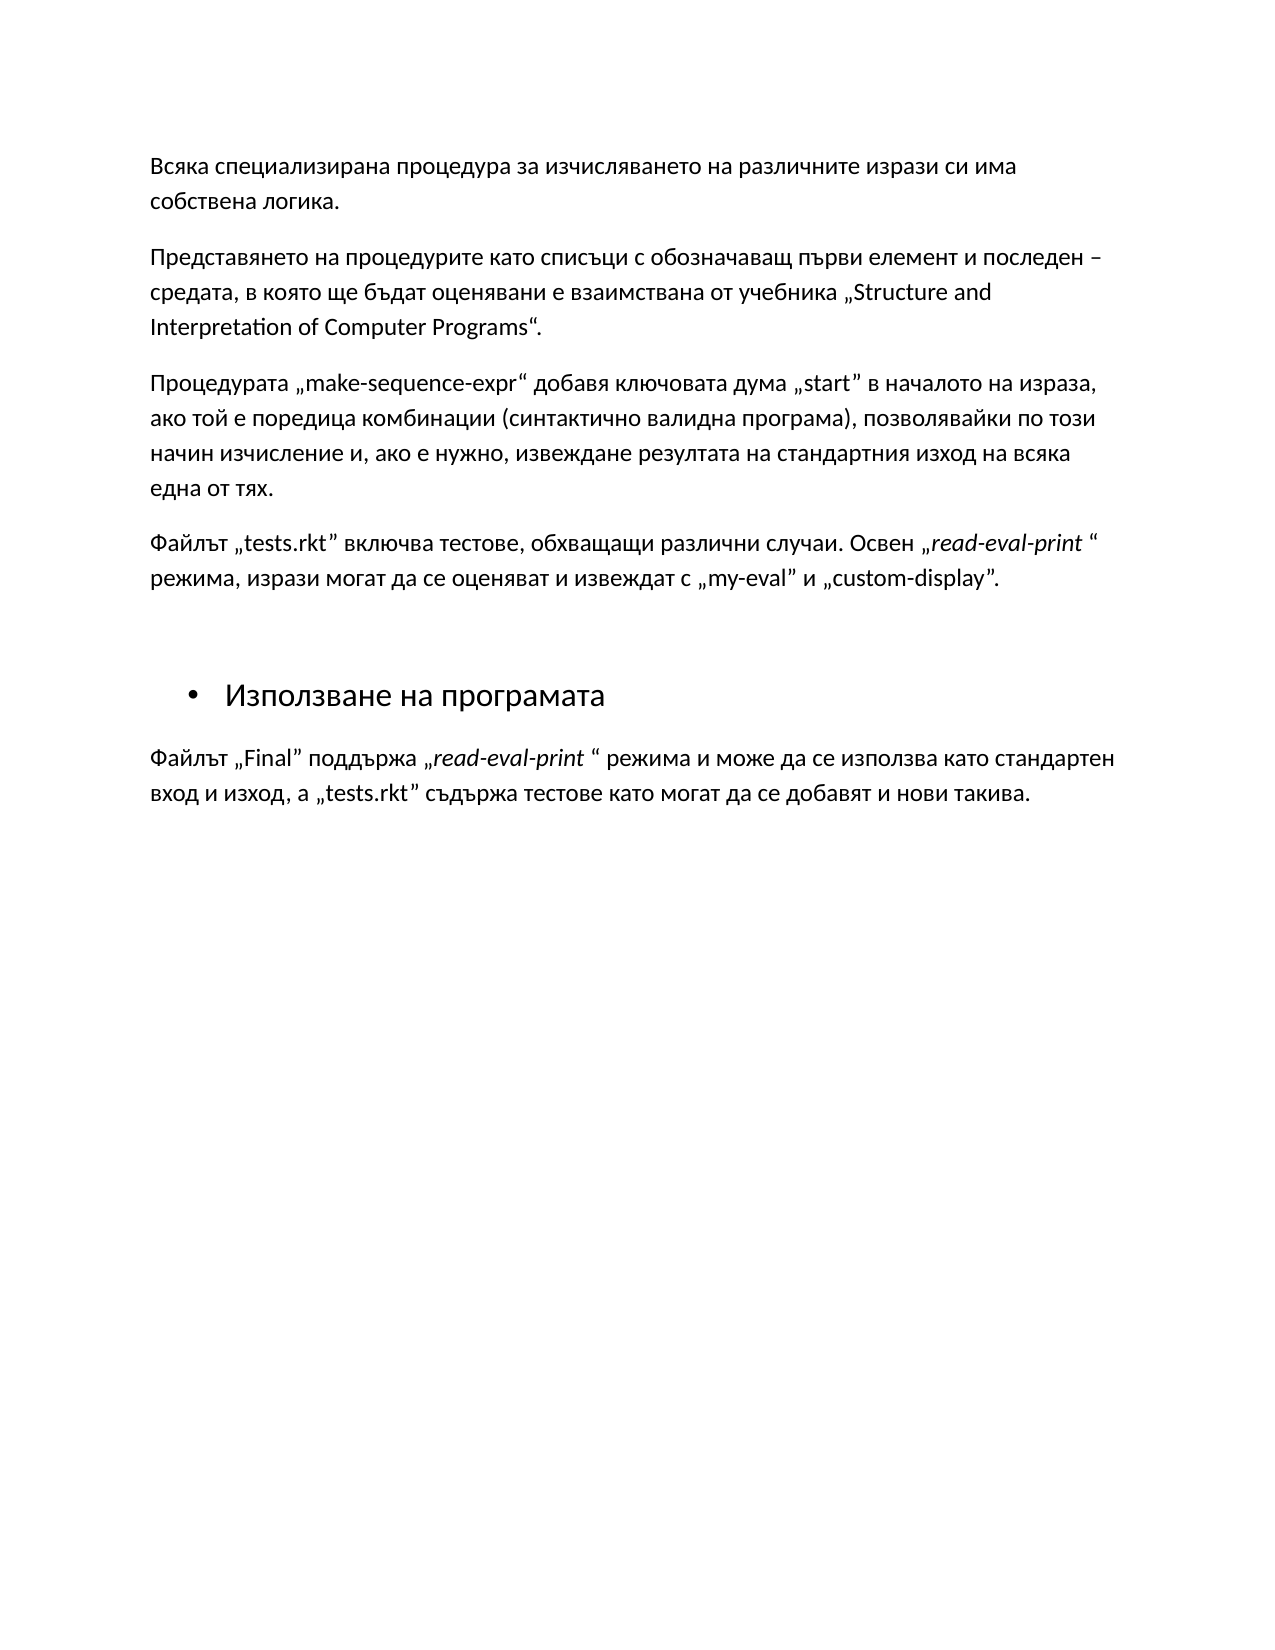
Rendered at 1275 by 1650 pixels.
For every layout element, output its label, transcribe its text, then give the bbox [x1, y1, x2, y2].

text Всяка специализирана процедура за изчисляването на различните изрази си има собствена логика. [150, 150, 1125, 216]
list Използване на програмата [187, 674, 1125, 715]
text Процедурата „make-sequence-expr“ добавя ключовата дума „start” в началото на израза, ако той е поредица комбинации (синтактично валидна програма), позволявайки по този начин изчисление и, ако е нужно, извеждане резултата на стандартния изход на всяка една от тях. [150, 367, 1125, 502]
text Файлът „tests.rkt” включва тестове, обхващащи различни случаи. Освен „read-eval-print “ режима, изрази могат да се оценяват и извеждат с „my-eval” и „custom-display”. [150, 527, 1125, 593]
text Представянето на процедурите като списъци с обозначаващ първи елемент и последен – средата, в която ще бъдат оценявани е взаимствана от учебника „Structure and Interpretation of Computer Programs“. [150, 241, 1125, 341]
text Файлът „Final” поддържа „read-eval-print “ режима и може да се използва като стандартен вход и изход, а „tests.rkt” съдържа тестове като могат да се добавят и нови такива. [150, 742, 1125, 807]
